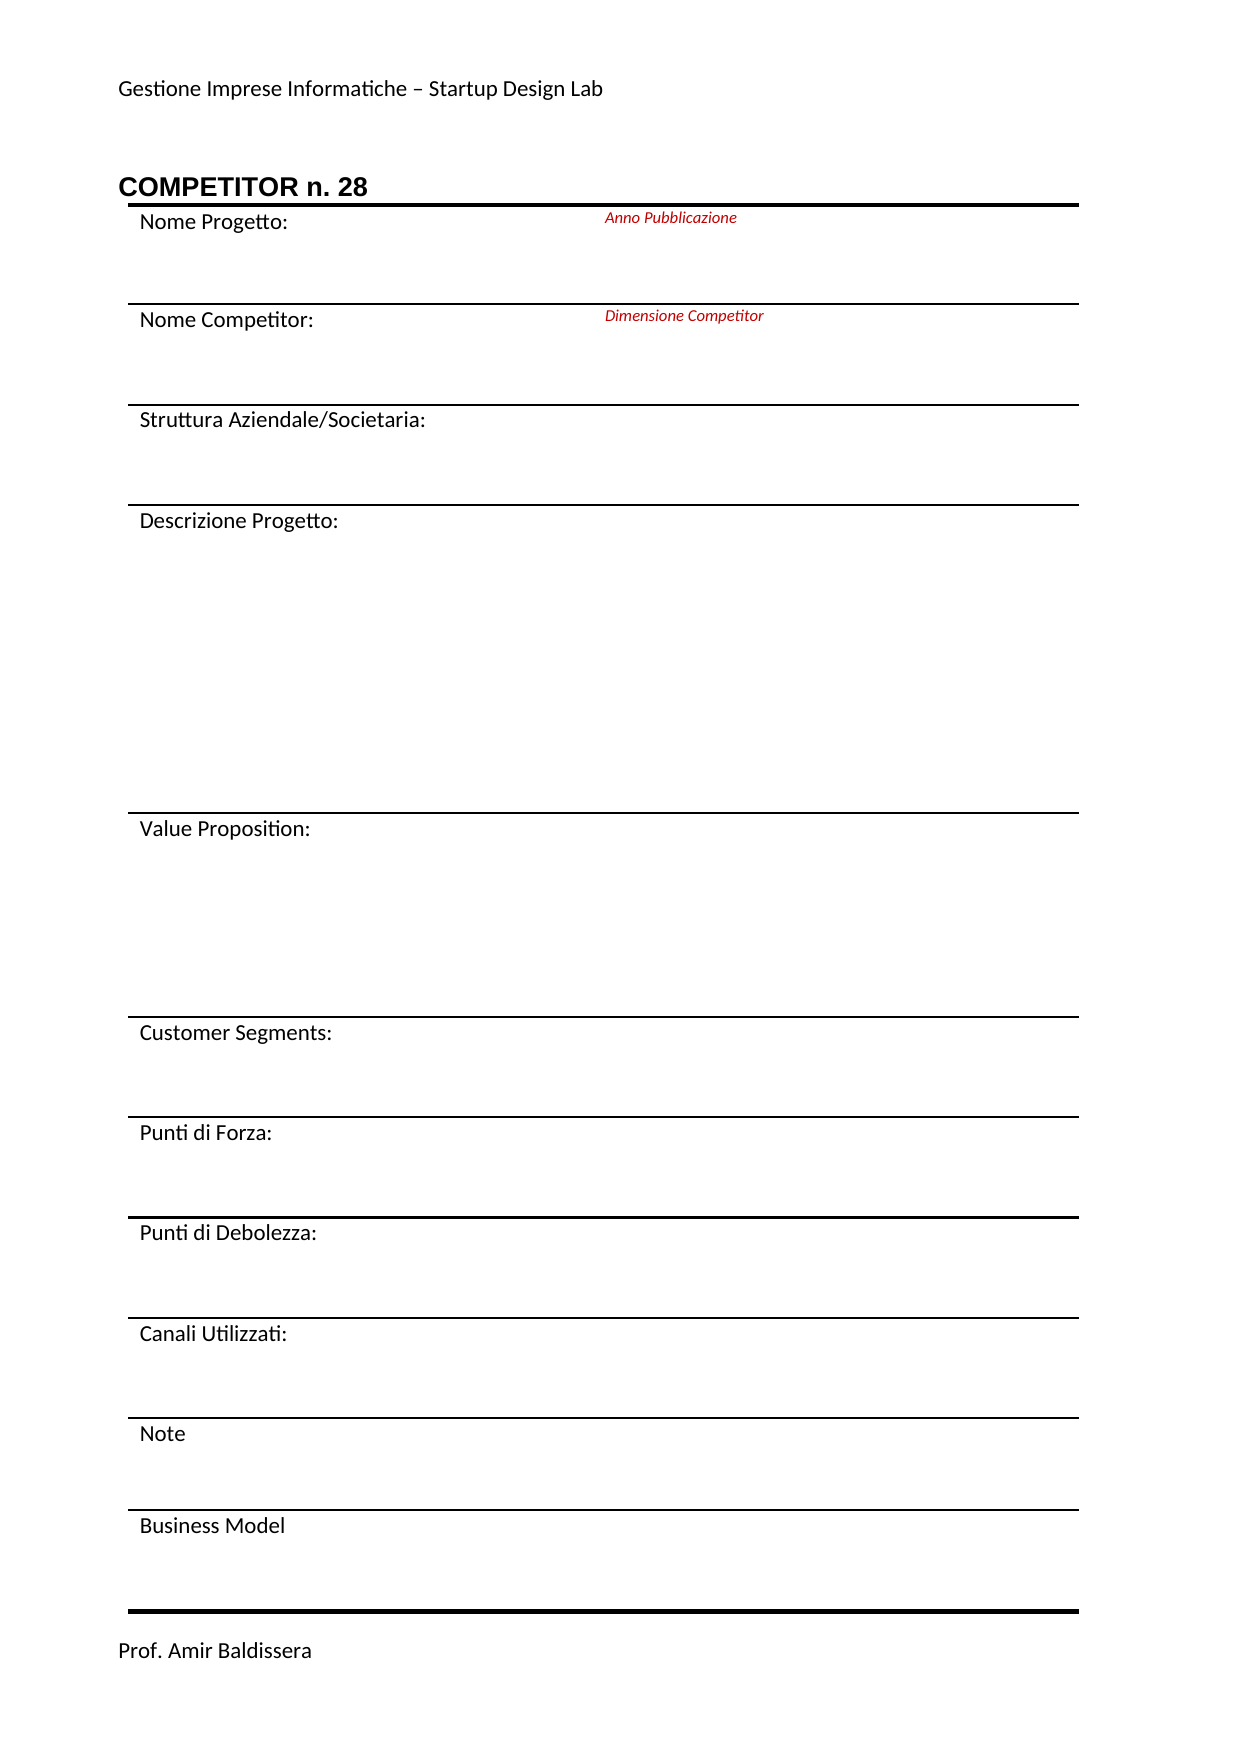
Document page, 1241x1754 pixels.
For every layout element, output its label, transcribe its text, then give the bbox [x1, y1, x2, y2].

table_cell Struttura Aziendale/Societaria: [128, 406, 1078, 504]
table_header Nome Progetto: [128, 207, 593, 303]
table_cell Nome Competitor: [128, 305, 593, 403]
table_cell Dimensione Competitor [594, 305, 1078, 403]
table_cell Punti di Forza: [128, 1118, 1078, 1216]
table_cell Descrizione Progetto: [128, 506, 1078, 812]
table_cell Canali Utilizzati: [128, 1319, 1078, 1417]
table_cell Customer Segments: [128, 1018, 1078, 1116]
table_cell Value Proposition: [128, 814, 1078, 1016]
table_cell Business Model [128, 1511, 1078, 1609]
table_header Anno Pubblicazione [594, 207, 1078, 303]
table_cell Note [128, 1419, 1078, 1509]
subtitle COMPETITOR n. 28 [118, 171, 1122, 203]
table_cell Punti di Debolezza: [128, 1219, 1078, 1317]
